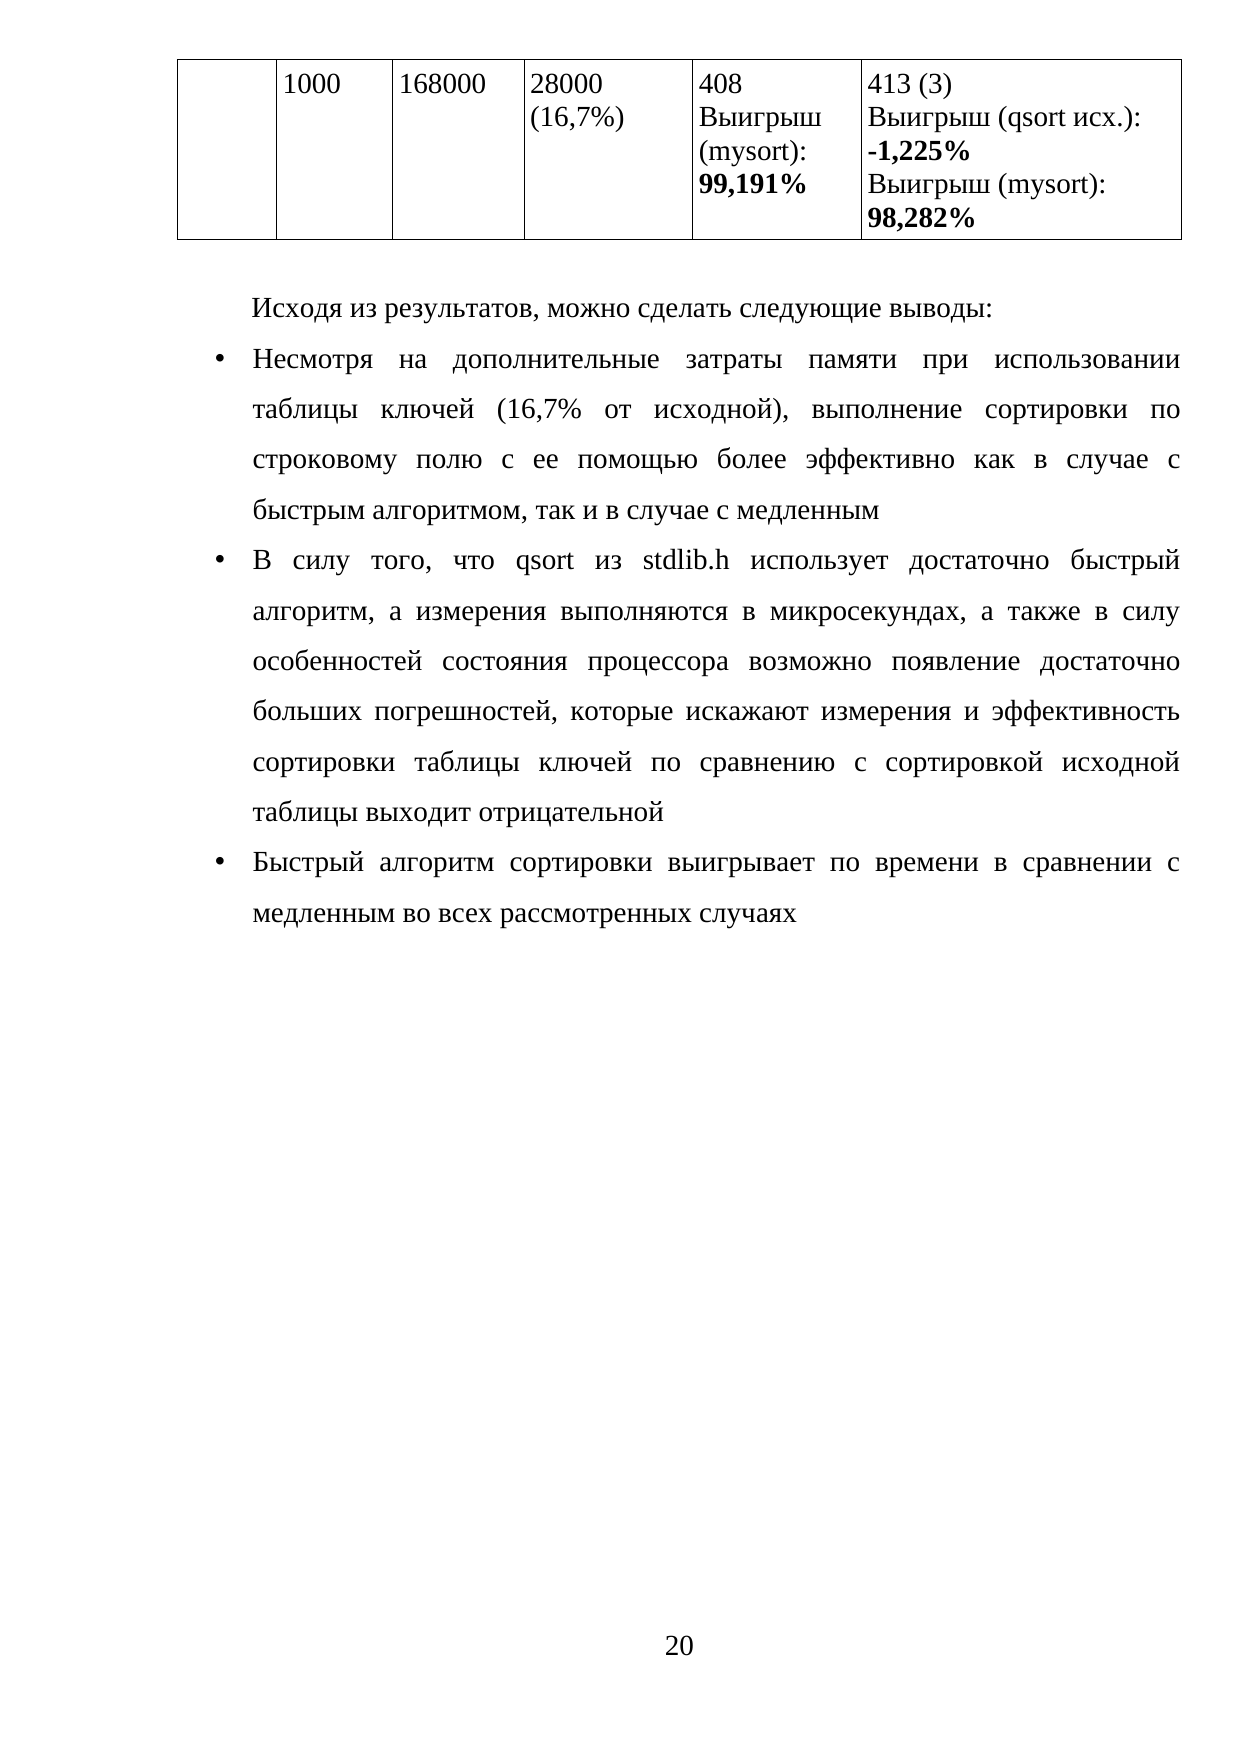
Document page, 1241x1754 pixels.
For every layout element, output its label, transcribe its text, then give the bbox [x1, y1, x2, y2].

list В силу того, что qsort из stdlib.h использует достаточно быстрый алгоритм, а измерения выполняются в микросекундах, а также в силу особенностей состояния процессора возможно появление достаточно больших погрешностей, которые искажают измерения и эффективность сортировки таблицы ключей по сравнению с сортировкой исходной таблицы выходит отрицательной [215, 542, 1181, 827]
table_cell 413 (3) Выигрыш (qsort исх.): -1,225% Выигрыш (mysort): 98,282% [862, 60, 1181, 239]
text Исходя из результатов, можно сделать следующие выводы: [177, 291, 1181, 324]
list Несмотря на дополнительные затраты памяти при использовании таблицы ключей (16,7% от исходной), выполнение сортировки по строковому полю с ее помощью более эффективно как в случае с быстрым алгоритмом, так и в случае с медленным [215, 341, 1181, 526]
table_cell 408 Выигрыш (mysort): 99,191% [693, 60, 861, 239]
list Быстрый алгоритм сортировки выигрывает по времени в сравнении с медленным во всех рассмотренных случаях [215, 844, 1181, 928]
table_cell 168000 [393, 60, 524, 239]
table_cell 28000 (16,7%) [525, 60, 692, 239]
table_cell 1000 [277, 60, 392, 239]
